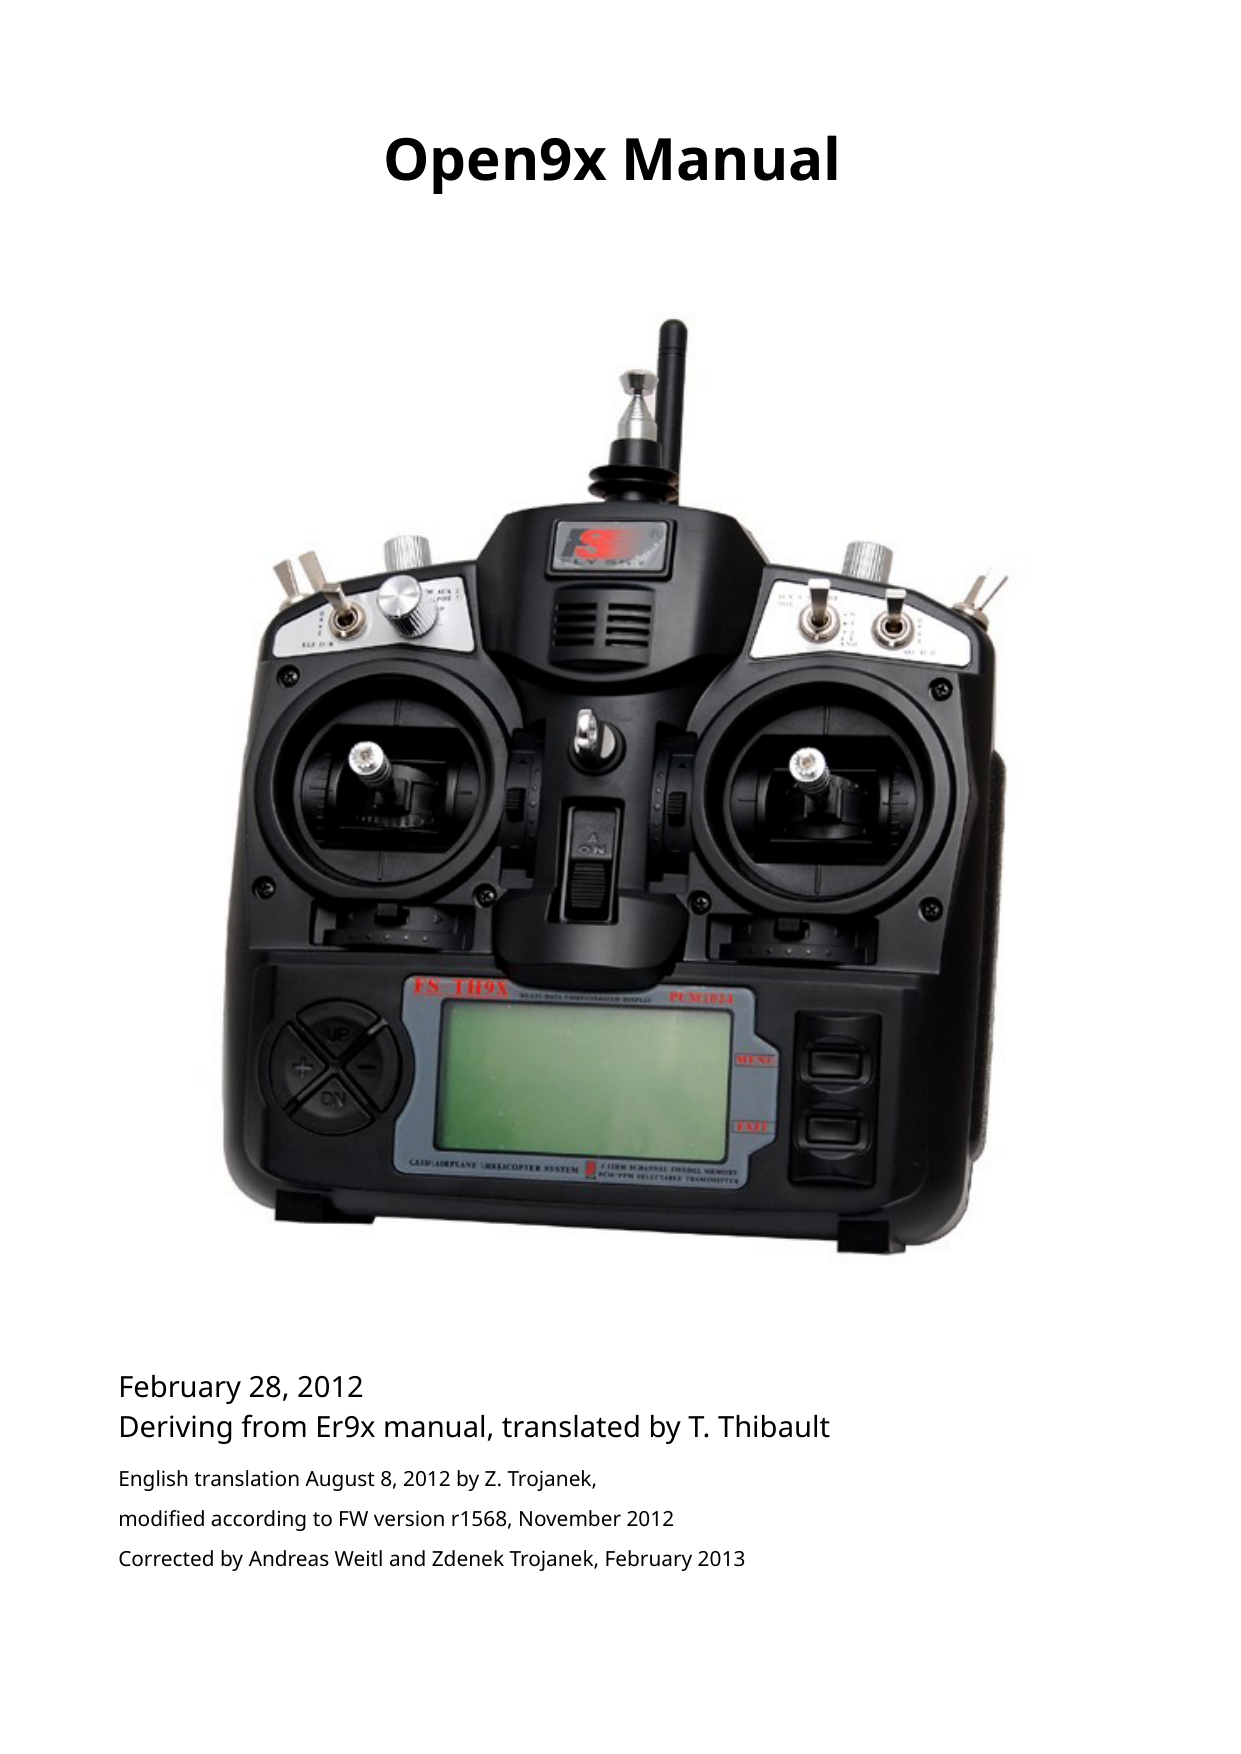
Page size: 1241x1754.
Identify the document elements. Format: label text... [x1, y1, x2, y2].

text English translation August 8, 2012 by Z. Trojanek, [118, 1464, 1122, 1492]
text Open9x Manual [118, 118, 1122, 198]
text Corrected by Andreas Weitl and Zdenek Trojanek, February 2013 [118, 1544, 1122, 1573]
text February 28, 2012 Deriving from Er9x manual, translated by T. Thibault [118, 1367, 1122, 1446]
text modified according to FW version r1568, November 2012 [118, 1504, 1122, 1533]
